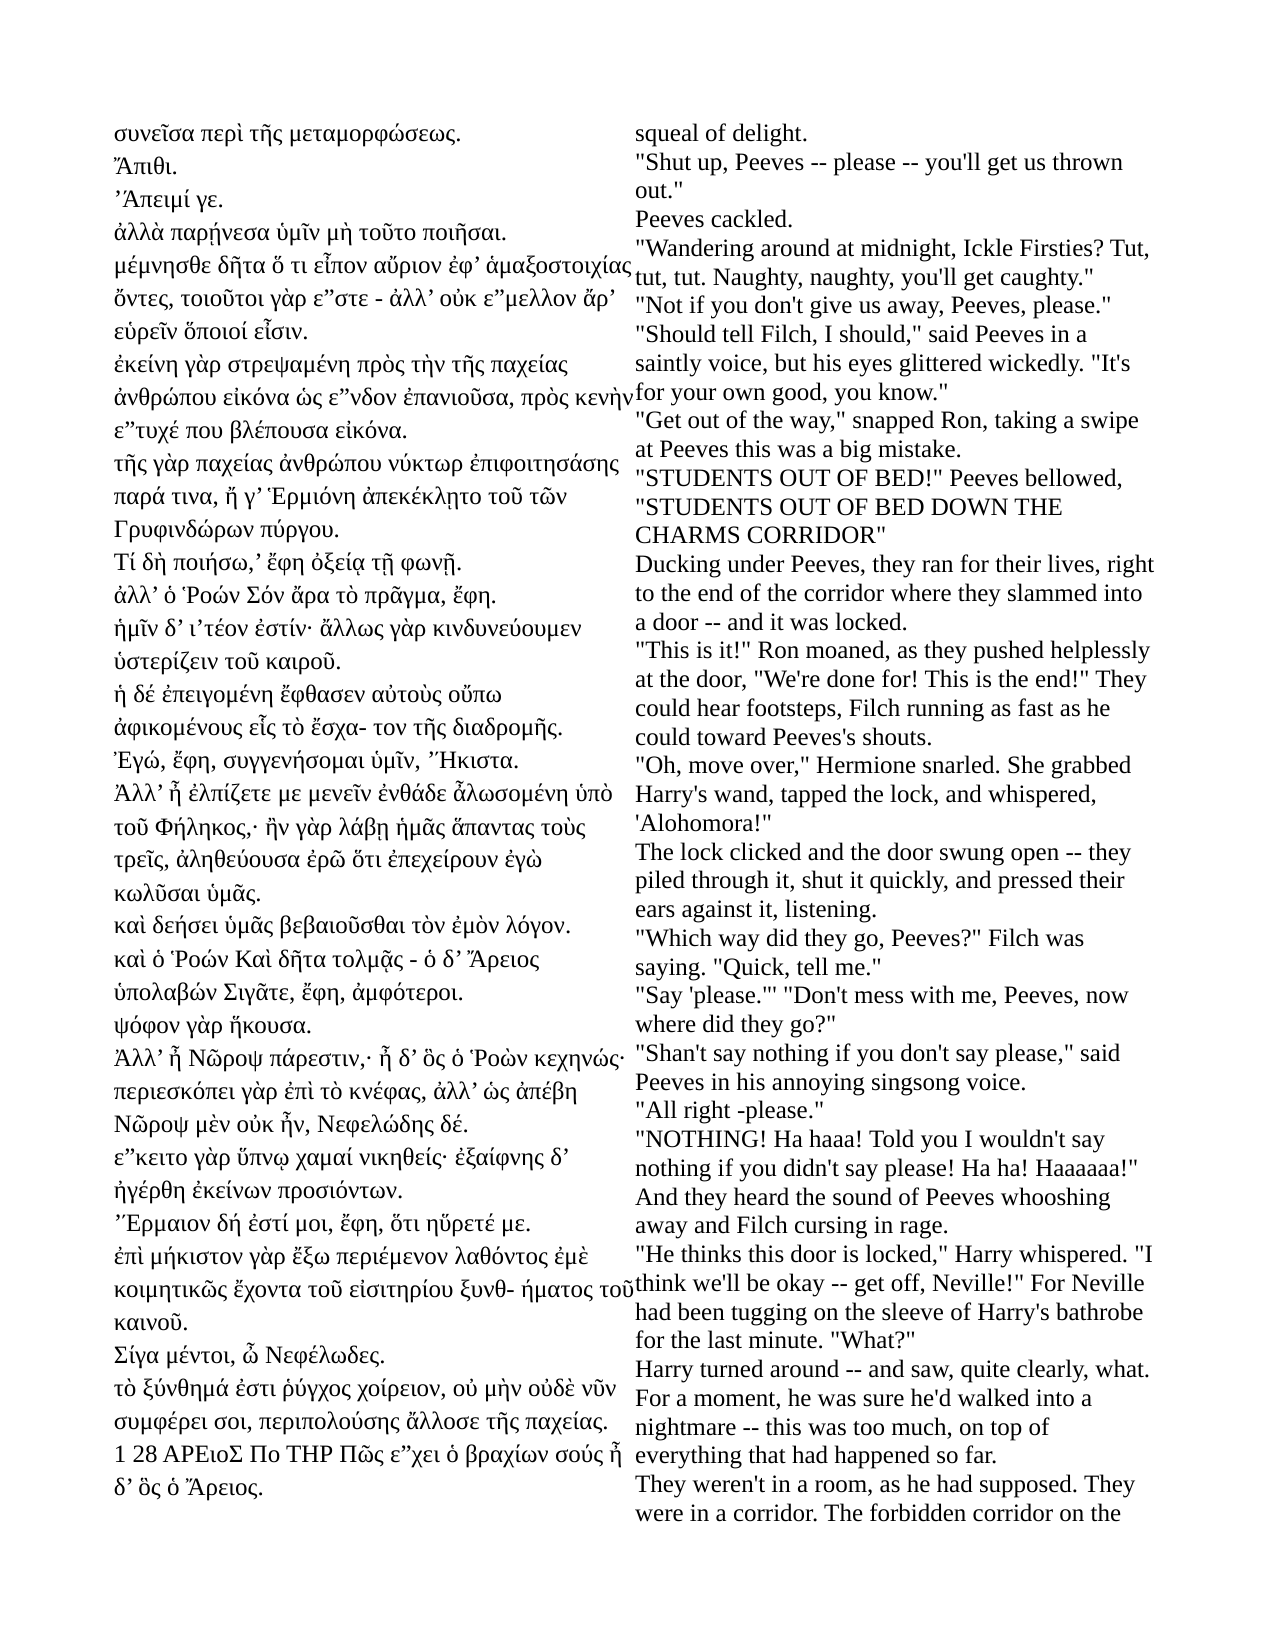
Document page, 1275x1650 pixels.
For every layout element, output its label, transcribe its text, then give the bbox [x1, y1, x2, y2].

table_cell συνεῖσα περὶ τῆς μεταμορφώσεως. Ἄπιθι. ’Άπειμί γε. ἀλλὰ παρῄνεσα ὑμῖν μὴ τοῦτο ποιῆσαι. μέμνησθε δῆτα ὅ τι εἶπον αὔριον ἐφ’ ἁμαξοστοιχίας ὄντες, τοιοῦτοι γὰρ ε”στε - ἀλλ’ οὐκ ε”μελλον ἄρ’ εὑρεῖν ὅποιοί εἶσιν. ἐκείνη γὰρ στρεψαμένη πρὸς τὴν τῆς παχείας ἀνθρώπου εἰκόνα ὡς ε”νδον ἐπανιοῦσα, πρὸς κενὴν ε”τυχέ που βλέπουσα εἰκόνα. τῆς γὰρ παχείας ἀνθρώπου νύκτωρ ἐπιφοιτησάσης παρά τινα, ἤ γ’ Ἑρμιόνη ἀπεκέκλῃτο τοῦ τῶν Γρυφινδώρων πύργου. Τί δὴ ποιήσω,’ ἔφη ὀξείᾳ τῇ φωνῇ. ἀλλ’ ὁ Ῥοών Σόν ἄρα τὸ πρᾶγμα, ἔφη. ἡμῖν δ’ ι’τέον ἐστίν· ἄλλως γὰρ κινδυνεύουμεν ὑστερίζειν τοῦ καιροῦ. ἡ δέ ἐπειγομένη ἔφθασεν αὐτοὺς οὔπω ἀφικομένους εἷς τὸ ἔσχα- τον τῆς διαδρομῆς. Ἐγώ, ἔφη, συγγενήσομαι ὑμῖν, ’Ήκιστα. Ἀλλ’ ἦ ἐλπίζετε με μενεῖν ἐνθάδε ἆλωσομένη ὑπὸ τοῦ Φήληκος,· ἢν γὰρ λάβῃ ἡμᾶς ἅπαντας τοὺς τρεῖς, ἀληθεύουσα ἐρῶ ὅτι ἐπεχείρουν ἐγὼ κωλῦσαι ὑμᾶς. καὶ δεήσει ὑμᾶς βεβαιοῦσθαι τὸν ἐμὸν λόγον. καὶ ὁ Ῥοών Καὶ δῆτα τολμᾷς - ὁ δ’ Ἄρειος ὑπολαβών Σιγᾶτε, ἔφη, ἀμφότεροι. ψόφον γὰρ ἥκουσα. Ἀλλ’ ἦ Νῶροψ πάρεστιν,· ἦ δ’ ὃς ὁ Ῥοὼν κεχηνώς· περιεσκόπει γὰρ ἐπὶ τὸ κνέφας, ἀλλ’ ὡς ἀπέβη Νῶροψ μὲν οὐκ ἦν, Νεφελώδης δέ. ε”κειτο γὰρ ὕπνῳ χαμαί νικηθείς· ἐξαίφνης δ’ ἠγέρθη ἐκείνων προσιόντων. ’Έρμαιον δή ἐστί μοι, ἔφη, ὅτι ηὕρετέ με. ἐπὶ μήκιστον γὰρ ἔξω περιέμενον λαθόντος ἐμὲ κοιμητικῶς ἔχοντα τοῦ εἰσιτηρίου ξυνθ- ήματος τοῦ καινοῦ. Σίγα μέντοι, ὦ Νεφέλωδες. τὸ ξύνθημά ἐστι ῥύγχος χοίρειον, οὐ μὴν οὐδὲ νῦν συμφέρει σοι, περιπολούσης ἄλλοσε τῆς παχείας. 1 28 ΑΡΕιοΣ Πο ΤΗΡ Πῶς ε”χει ὁ βραχίων σούς ἦ δ’ ὃς ὁ Ἄρειος. [114, 118, 635, 1527]
table_cell squeal of delight. "Shut up, Peeves -- please -- you'll get us thrown out." Peeves cackled. "Wandering around at midnight, Ickle Firsties? Tut, tut, tut. Naughty, naughty, you'll get caughty." "Not if you don't give us away, Peeves, please." "Should tell Filch, I should," said Peeves in a saintly voice, but his eyes glittered wickedly. "It's for your own good, you know." "Get out of the way," snapped Ron, taking a swipe at Peeves this was a big mistake. "STUDENTS OUT OF BED!" Peeves bellowed, "STUDENTS OUT OF BED DOWN THE CHARMS CORRIDOR" Ducking under Peeves, they ran for their lives, right to the end of the corridor where they slammed into a door -- and it was locked. "This is it!" Ron moaned, as they pushed helplessly at the door, "We're done for! This is the end!" They could hear footsteps, Filch running as fast as he could toward Peeves's shouts. "Oh, move over," Hermione snarled. She grabbed Harry's wand, tapped the lock, and whispered, 'Alohomora!" The lock clicked and the door swung open -- they piled through it, shut it quickly, and pressed their ears against it, listening. "Which way did they go, Peeves?" Filch was saying. "Quick, tell me." "Say 'please."' "Don't mess with me, Peeves, now where did they go?" "Shan't say nothing if you don't say please," said Peeves in his annoying singsong voice. "All right -please." "NOTHING! Ha haaa! Told you I wouldn't say nothing if you didn't say please! Ha ha! Haaaaaa!" And they heard the sound of Peeves whooshing away and Filch cursing in rage. "He thinks this door is locked," Harry whispered. "I think we'll be okay -- get off, Neville!" For Neville had been tugging on the sleeve of Harry's bathrobe for the last minute. "What?" Harry turned around -- and saw, quite clearly, what. For a moment, he was sure he'd walked into a nightmare -- this was too much, on top of everything that had happened so far. They weren't in a room, as he had supposed. They were in a corridor. The forbidden corridor on the [635, 118, 1157, 1527]
